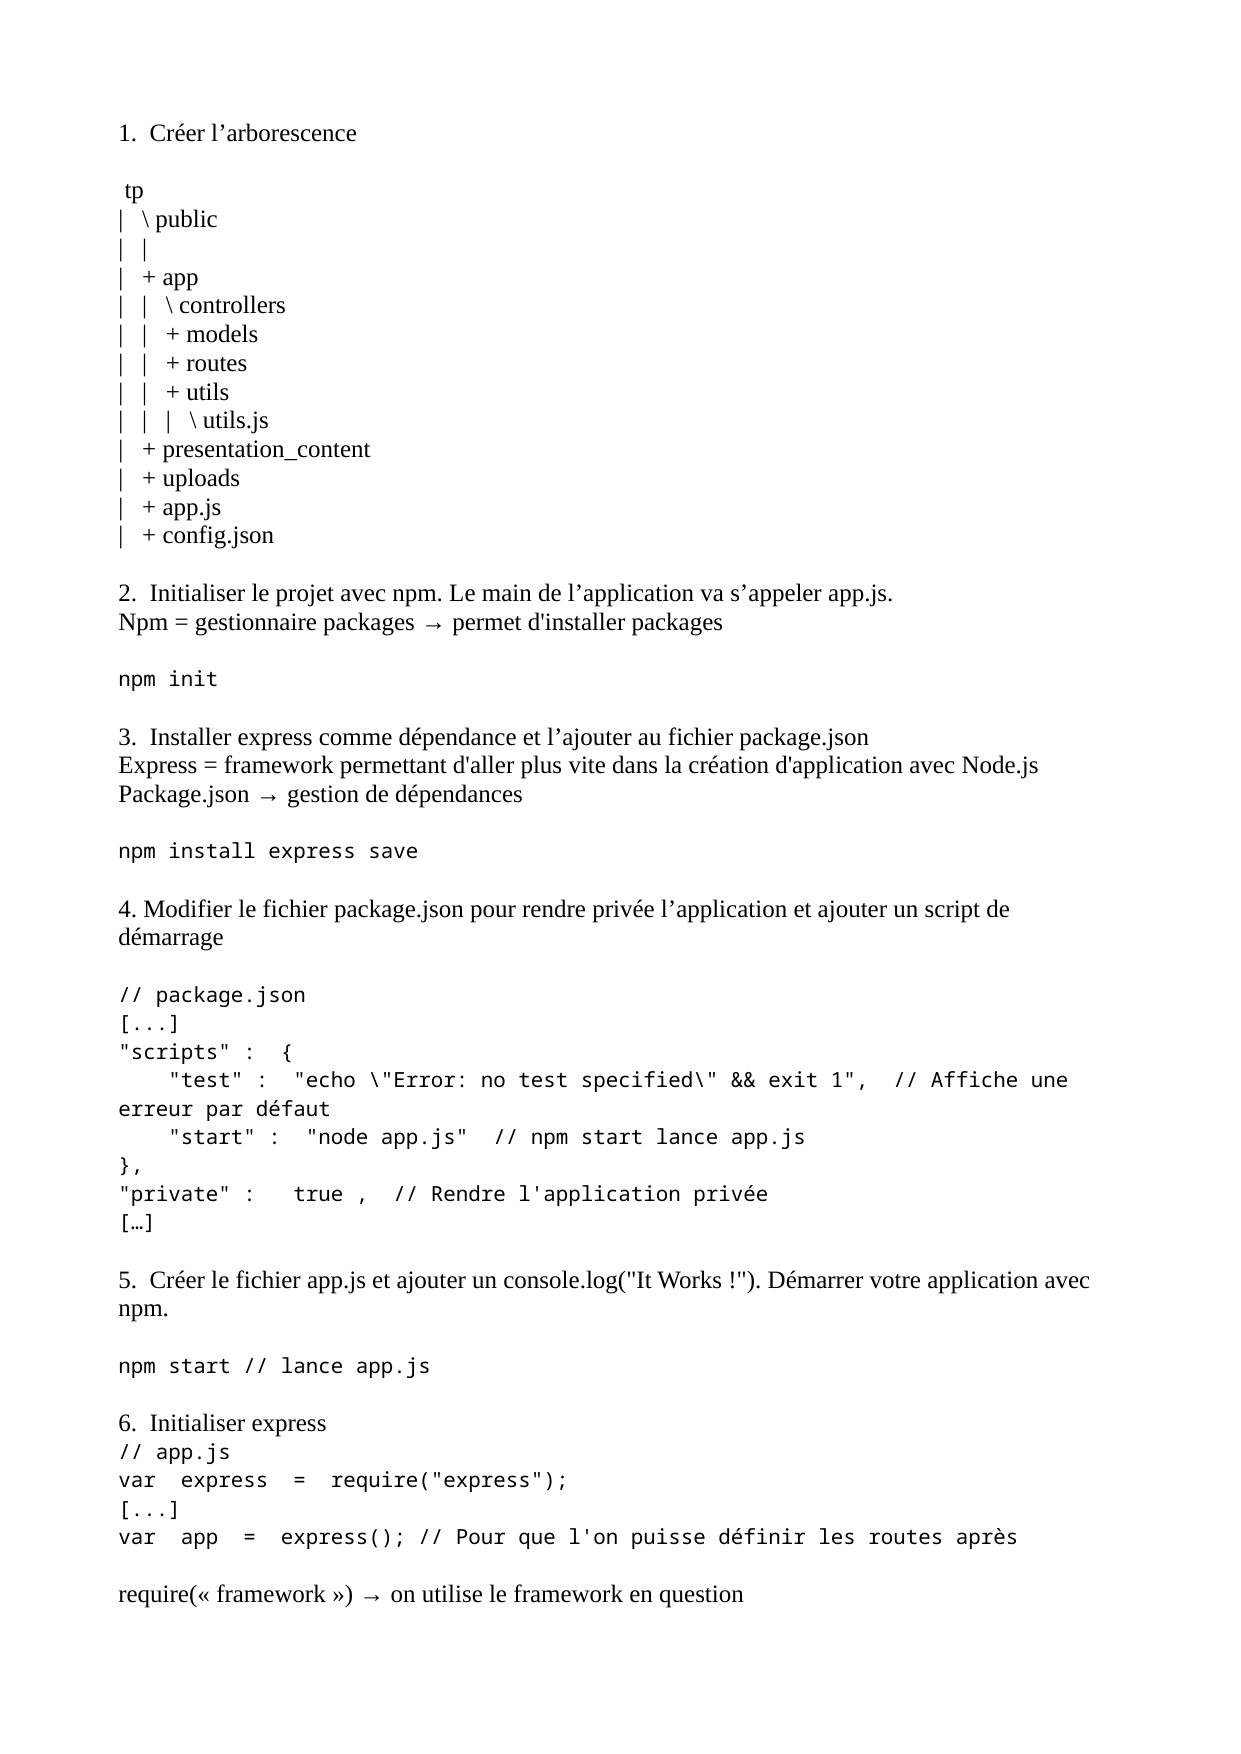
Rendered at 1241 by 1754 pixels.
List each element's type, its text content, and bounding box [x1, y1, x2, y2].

text démarrage [118, 922, 1122, 951]
text | +­ config.json [118, 521, 1122, 549]
text var express = require("express"); [118, 1465, 1122, 1494]
text 1. Créer l’arborescence [118, 118, 1122, 147]
text "private" : true , // Rendre l'application privée [118, 1179, 1122, 1207]
text "start" : "node app.js" // npm start lance app.js [118, 1122, 1122, 1151]
text Package.json → gestion de dépendances [118, 779, 1122, 808]
text | | +­ routes [118, 348, 1122, 377]
text | +­ app.js [118, 492, 1122, 521]
text npm start // lance app.js [118, 1351, 1122, 1379]
text | | +­ utils [118, 377, 1122, 406]
text 2. Initialiser le projet avec npm. Le main de l’application va s’appeler app.js. [118, 578, 1122, 607]
text require(« framework ») → on utilise le framework en question [118, 1579, 1122, 1608]
text | \­ public [118, 204, 1122, 233]
text | +­ presentation_content [118, 434, 1122, 463]
text 6. Initialiser express [118, 1408, 1122, 1437]
text | +­ uploads [118, 463, 1122, 492]
text | | \­ controllers [118, 291, 1122, 319]
text npm init [118, 664, 1122, 693]
text 4. Modifier le fichier package.json pour rendre privée l’application et ajouter un script de [118, 894, 1122, 922]
text | | +­ models [118, 319, 1122, 348]
text // app.js [118, 1437, 1122, 1465]
text | | | \­ utils.js [118, 406, 1122, 434]
text "scripts" : { [118, 1037, 1122, 1065]
text // package.json [118, 980, 1122, 1008]
text npm install express ­­save [118, 837, 1122, 865]
text var app = express(); // Pour que l'on puisse définir les routes après [118, 1522, 1122, 1551]
text Express = framework permettant d'aller plus vite dans la création d'application avec Node.js [118, 750, 1122, 779]
text […] [118, 1207, 1122, 1236]
text Npm = gestionnaire packages → permet d'installer packages [118, 607, 1122, 636]
text | +­ app [118, 262, 1122, 291]
text ­ tp [118, 176, 1122, 204]
text 3. Installer express comme dépendance et l’ajouter au fichier package.json [118, 722, 1122, 750]
text [...] [118, 1008, 1122, 1037]
text | | [118, 233, 1122, 262]
text 5. Créer le fichier app.js et ajouter un console.log("It Works !"). Démarrer votre application avec npm. [118, 1265, 1122, 1322]
text "test" : "echo \"Error: no test specified\" && exit 1", // Affiche une erreur par défaut [118, 1065, 1122, 1122]
text [...] [118, 1494, 1122, 1522]
text }, [118, 1151, 1122, 1179]
